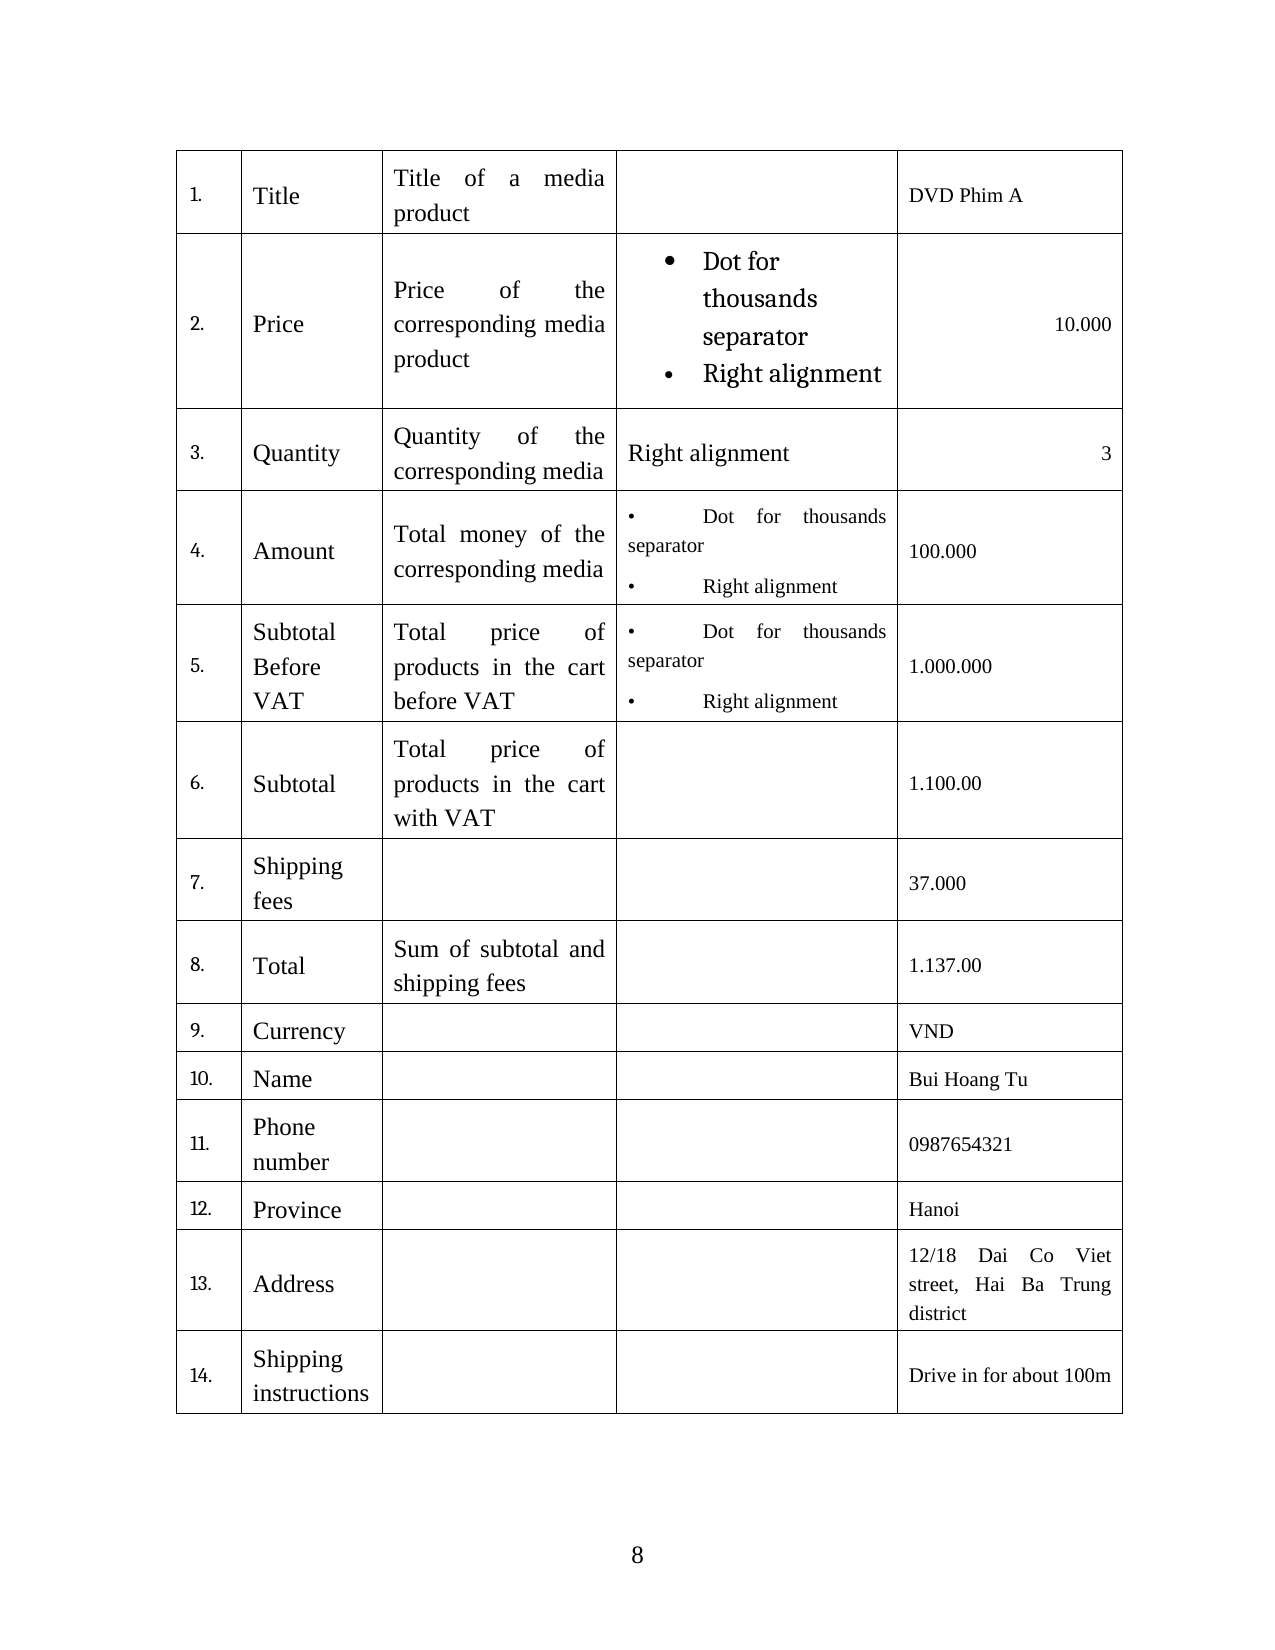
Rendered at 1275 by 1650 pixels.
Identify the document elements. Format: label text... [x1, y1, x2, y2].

table_cell Hanoi [898, 1182, 1122, 1229]
table_cell 1.000.000 [898, 605, 1122, 721]
table_cell Currency [242, 1004, 382, 1051]
table_cell [177, 921, 241, 1003]
table_cell 100.000 [898, 491, 1122, 604]
table_cell Sum of subtotal and shipping fees [383, 921, 616, 1003]
table_cell Shipping fees [242, 839, 382, 920]
table_cell [617, 1182, 897, 1229]
table_cell [617, 921, 897, 1003]
table_cell [177, 491, 241, 604]
table_cell [383, 839, 616, 920]
table_cell [617, 1004, 897, 1051]
table_cell Drive in for about 100m [898, 1331, 1122, 1413]
table_cell [383, 1182, 616, 1229]
table_cell Title of a media product [383, 151, 616, 232]
table_cell 1.100.00 [898, 722, 1122, 838]
table_cell [617, 1331, 897, 1413]
table_cell [617, 151, 897, 232]
table_cell 12/18 Dai Co Viet street, Hai Ba Trung district [898, 1230, 1122, 1330]
table_cell 37.000 [898, 839, 1122, 920]
table_cell Title [242, 151, 382, 232]
table_cell Province [242, 1182, 382, 1229]
table_cell Price of the corresponding media product [383, 234, 616, 408]
table_cell 1.137.00 [898, 921, 1122, 1003]
table_cell [177, 1100, 241, 1181]
table_cell [177, 1182, 241, 1229]
table_cell [617, 1230, 897, 1330]
table_cell • Dot for thousands separator • Right alignment [617, 491, 897, 604]
table_cell Shipping instructions [242, 1331, 382, 1413]
table_cell [177, 1331, 241, 1413]
table_cell [177, 1004, 241, 1051]
table_cell Amount [242, 491, 382, 604]
table_cell Total price of products in the cart before VAT [383, 605, 616, 721]
table_cell Quantity of the corresponding media [383, 409, 616, 490]
table_cell Subtotal Before VAT [242, 605, 382, 721]
table_cell Right alignment [617, 409, 897, 490]
table_cell Total price of products in the cart with VAT [383, 722, 616, 838]
table_cell [617, 722, 897, 838]
table_cell 10.000 [898, 234, 1122, 408]
table_cell 0987654321 [898, 1100, 1122, 1181]
table_cell [177, 234, 241, 408]
table_cell DVD Phim A [898, 151, 1122, 232]
table_cell Name [242, 1052, 382, 1099]
table_cell Quantity [242, 409, 382, 490]
table_cell [177, 1230, 241, 1330]
table_cell Bui Hoang Tu [898, 1052, 1122, 1099]
table_cell [383, 1230, 616, 1330]
table_cell • Dot for thousands separator • Right alignment [617, 605, 897, 721]
table_cell [383, 1052, 616, 1099]
table_cell Price [242, 234, 382, 408]
table_cell Dot for thousands separator Right alignment [617, 234, 897, 408]
table_cell [383, 1004, 616, 1051]
table_cell [177, 409, 241, 490]
table_cell [177, 605, 241, 721]
table_cell [383, 1100, 616, 1181]
table_cell [177, 151, 241, 232]
table_cell [617, 839, 897, 920]
table_cell [177, 722, 241, 838]
table_cell 3 [898, 409, 1122, 490]
table_cell VND [898, 1004, 1122, 1051]
table_cell Address [242, 1230, 382, 1330]
table_cell [383, 1331, 616, 1413]
table_cell Total [242, 921, 382, 1003]
table_cell [177, 839, 241, 920]
table_cell [617, 1100, 897, 1181]
table_cell Total money of the corresponding media [383, 491, 616, 604]
table_cell Phone number [242, 1100, 382, 1181]
table_cell [617, 1052, 897, 1099]
table_cell Subtotal [242, 722, 382, 838]
table_cell [177, 1052, 241, 1099]
